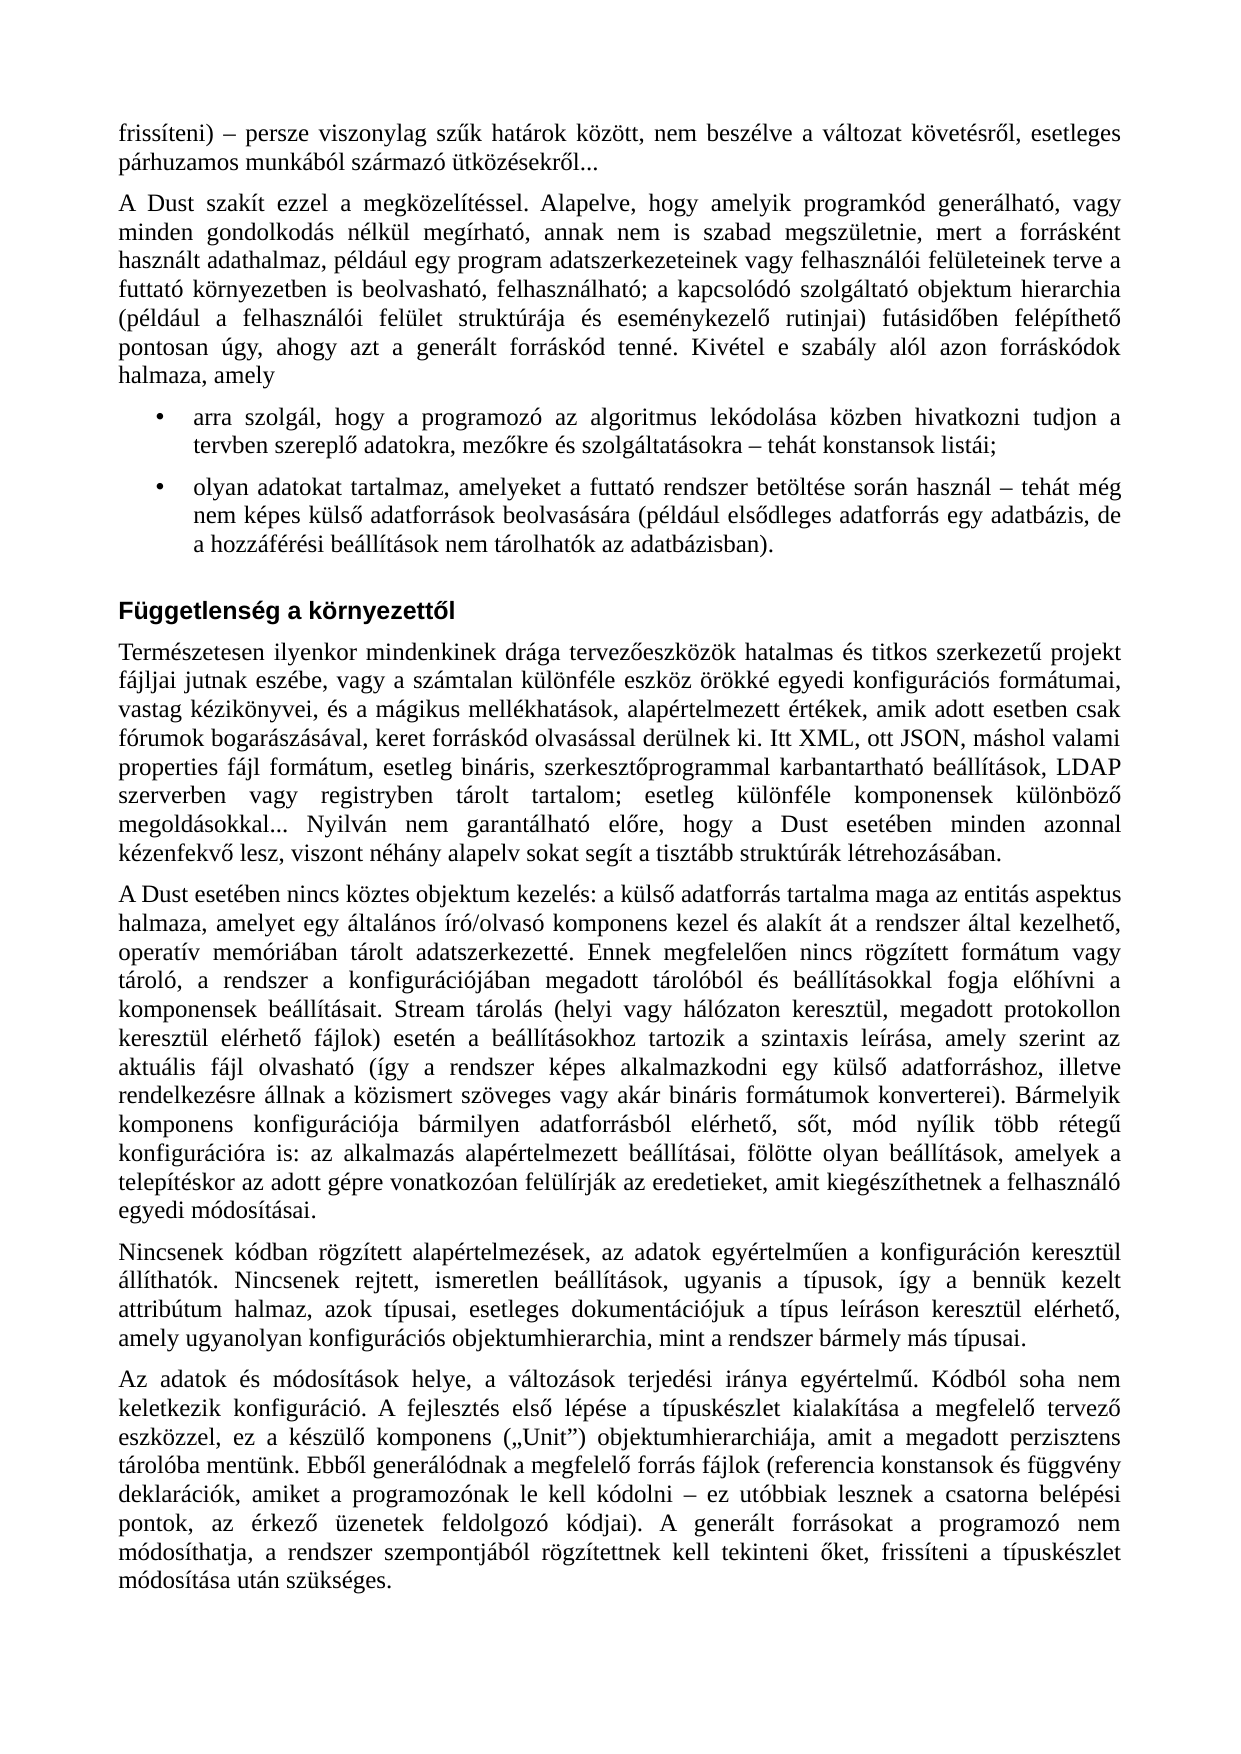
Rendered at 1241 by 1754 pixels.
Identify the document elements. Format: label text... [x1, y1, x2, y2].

text Az adatok és módosítások helye, a változások terjedési iránya egyértelmű. Kódból soha nem keletkezik konfiguráció. A fejlesztés első lépése a típuskészlet kialakítása a megfelelő tervező eszközzel, ez a készülő komponens („Unit”) objektumhierarchiája, amit a megadott perzisztens tárolóba mentünk. Ebből generálódnak a megfelelő forrás fájlok (referencia konstansok és függvény deklarációk, amiket a programozónak le kell kódolni – ez utóbbiak lesznek a csatorna belépési pontok, az érkező üzenetek feldolgozó kódjai). A generált forrásokat a programozó nem módosíthatja, a rendszer szempontjából rögzítettnek kell tekinteni őket, frissíteni a típuskészlet módosítása után szükséges. [118, 1364, 1122, 1594]
text Természetesen ilyenkor mindenkinek drága tervezőeszközök hatalmas és titkos szerkezetű projekt fájljai jutnak eszébe, vagy a számtalan különféle eszköz örökké egyedi konfigurációs formátumai, vastag kézikönyvei, és a mágikus mellékhatások, alapértelmezett értékek, amik adott esetben csak fórumok bogarászásával, keret forráskód olvasással derülnek ki. Itt XML, ott JSON, máshol valami properties fájl formátum, esetleg bináris, szerkesztőprogrammal karbantartható beállítások, LDAP szerverben vagy registryben tárolt tartalom; esetleg különféle komponensek különböző megoldásokkal... Nyilván nem garantálható előre, hogy a Dust esetében minden azonnal kézenfekvő lesz, viszont néhány alapelv sokat segít a tisztább struktúrák létrehozásában. [118, 637, 1122, 867]
list arra szolgál, hogy a programozó az algoritmus lekódolása közben hivatkozni tudjon a tervben szereplő adatokra, mezőkre és szolgáltatásokra – tehát konstansok listái; [156, 402, 1122, 459]
subtitle Függetlenség a környezettől [118, 596, 1122, 624]
text A Dust esetében nincs köztes objektum kezelés: a külső adatforrás tartalma maga az entitás aspektus halmaza, amelyet egy általános író/olvasó komponens kezel és alakít át a rendszer által kezelhető, operatív memóriában tárolt adatszerkezetté. Ennek megfelelően nincs rögzített formátum vagy tároló, a rendszer a konfigurációjában megadott tárolóból és beállításokkal fogja előhívni a komponensek beállításait. Stream tárolás (helyi vagy hálózaton keresztül, megadott protokollon keresztül elérhető fájlok) esetén a beállításokhoz tartozik a szintaxis leírása, amely szerint az aktuális fájl olvasható (így a rendszer képes alkalmazkodni egy külső adatforráshoz, illetve rendelkezésre állnak a közismert szöveges vagy akár bináris formátumok konverterei). Bármelyik komponens konfigurációja bármilyen adatforrásból elérhető, sőt, mód nyílik több rétegű konfigurációra is: az alkalmazás alapértelmezett beállításai, fölötte olyan beállítások, amelyek a telepítéskor az adott gépre vonatkozóan felülírják az eredetieket, amit kiegészíthetnek a felhasználó egyedi módosításai. [118, 879, 1122, 1224]
list olyan adatokat tartalmaz, amelyeket a futtató rendszer betöltése során használ – tehát még nem képes külső adatforrások beolvasására (például elsődleges adatforrás egy adatbázis, de a hozzáférési beállítások nem tárolhatók az adatbázisban). [156, 472, 1122, 558]
text A Dust szakít ezzel a megközelítéssel. Alapelve, hogy amelyik programkód generálható, vagy minden gondolkodás nélkül megírható, annak nem is szabad megszületnie, mert a forrásként használt adathalmaz, például egy program adatszerkezeteinek vagy felhasználói felületeinek terve a futtató környezetben is beolvasható, felhasználható; a kapcsolódó szolgáltató objektum hierarchia (például a felhasználói felület struktúrája és eseménykezelő rutinjai) futásidőben felépíthető pontosan úgy, ahogy azt a generált forráskód tenné. Kivétel e szabály alól azon forráskódok halmaza, amely [118, 188, 1122, 389]
text frissíteni) – persze viszonylag szűk határok között, nem beszélve a változat követésről, esetleges párhuzamos munkából származó ütközésekről... [118, 118, 1122, 176]
text Nincsenek kódban rögzített alapértelmezések, az adatok egyértelműen a konfiguráción keresztül állíthatók. Nincsenek rejtett, ismeretlen beállítások, ugyanis a típusok, így a bennük kezelt attribútum halmaz, azok típusai, esetleges dokumentációjuk a típus leíráson keresztül elérhető, amely ugyanolyan konfigurációs objektumhierarchia, mint a rendszer bármely más típusai. [118, 1237, 1122, 1352]
